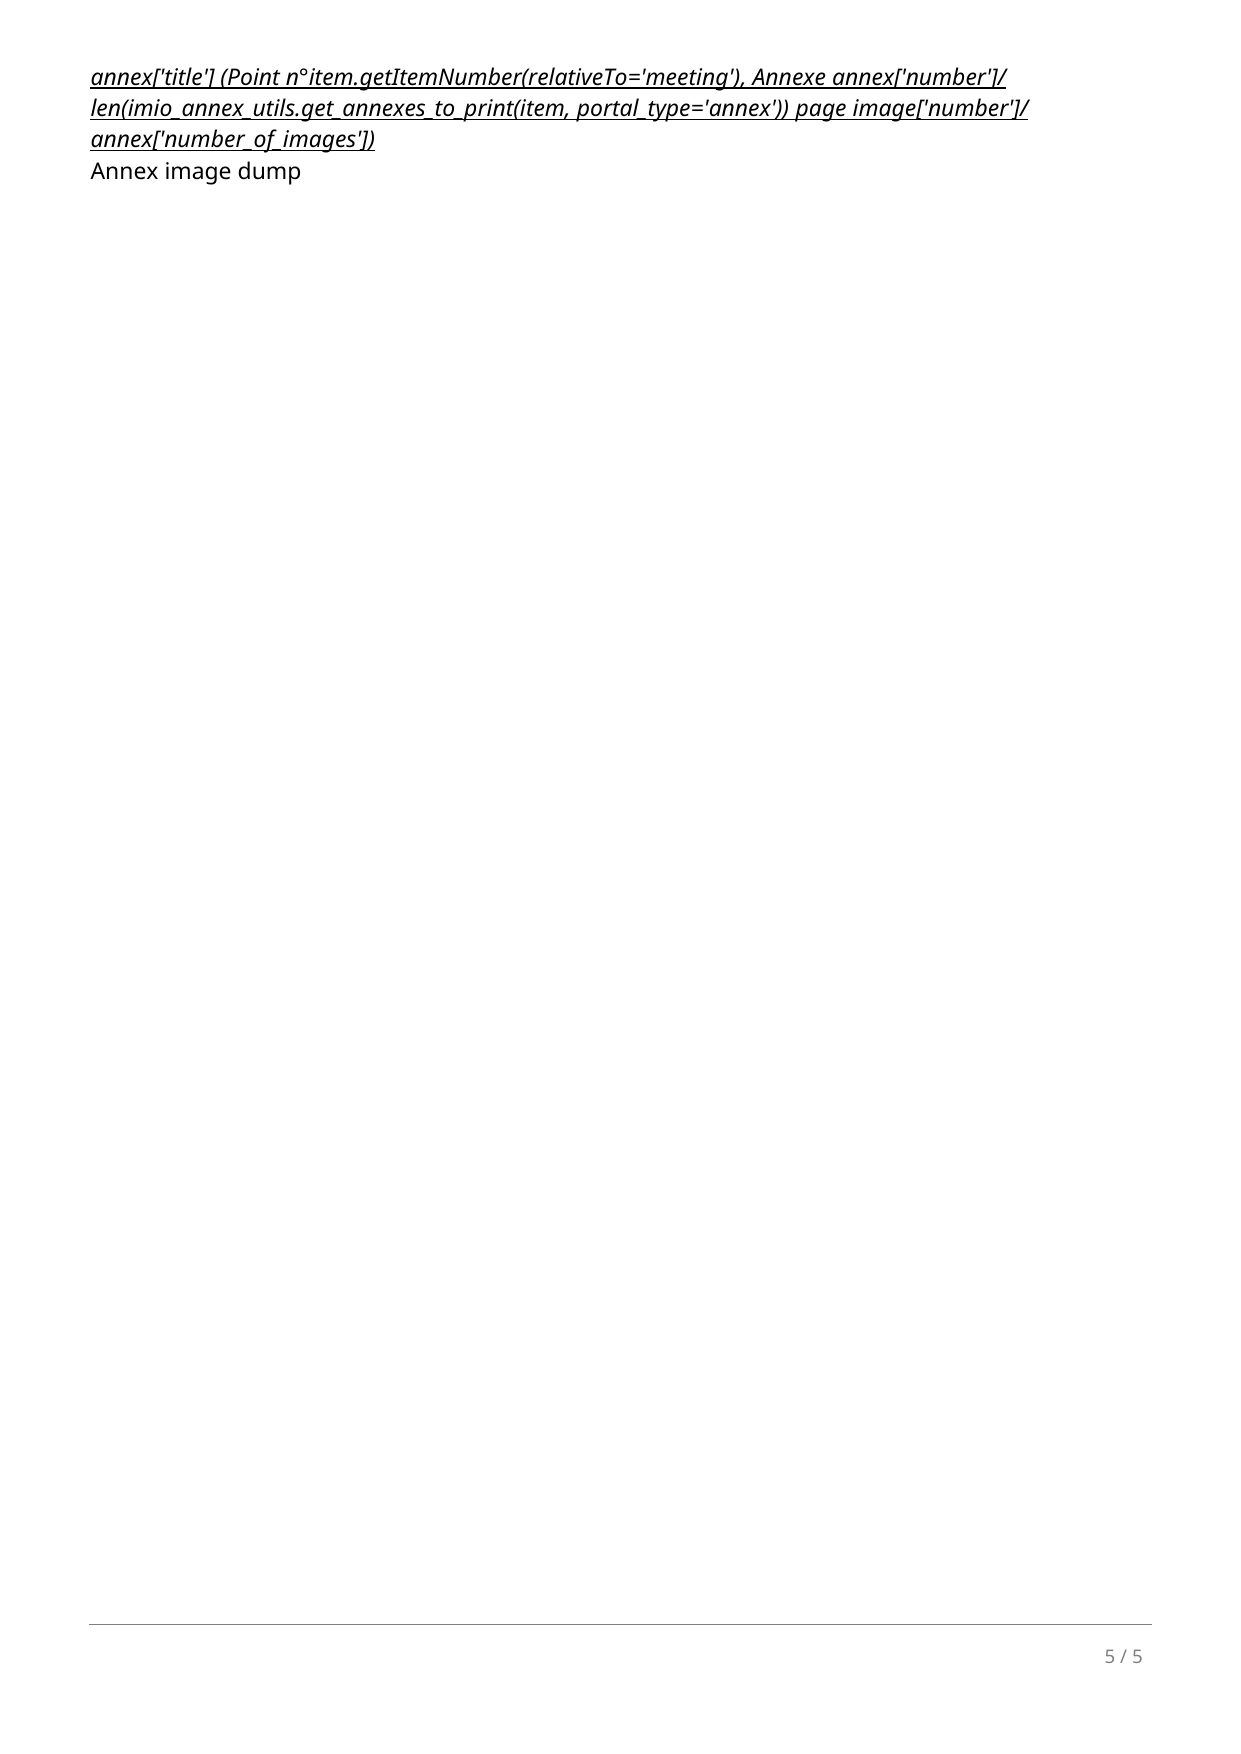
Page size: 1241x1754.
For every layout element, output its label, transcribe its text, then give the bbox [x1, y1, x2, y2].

table_header annex['title'] (Point n°item.getItemNumber(relativeTo='meeting'), Annexe annex['number']/len(imio_annex_utils.get_annexes_to_print(item, portal_type='annex')) page image['number']/annex['number_of_images']) Annex image dump [89, 59, 1152, 1577]
